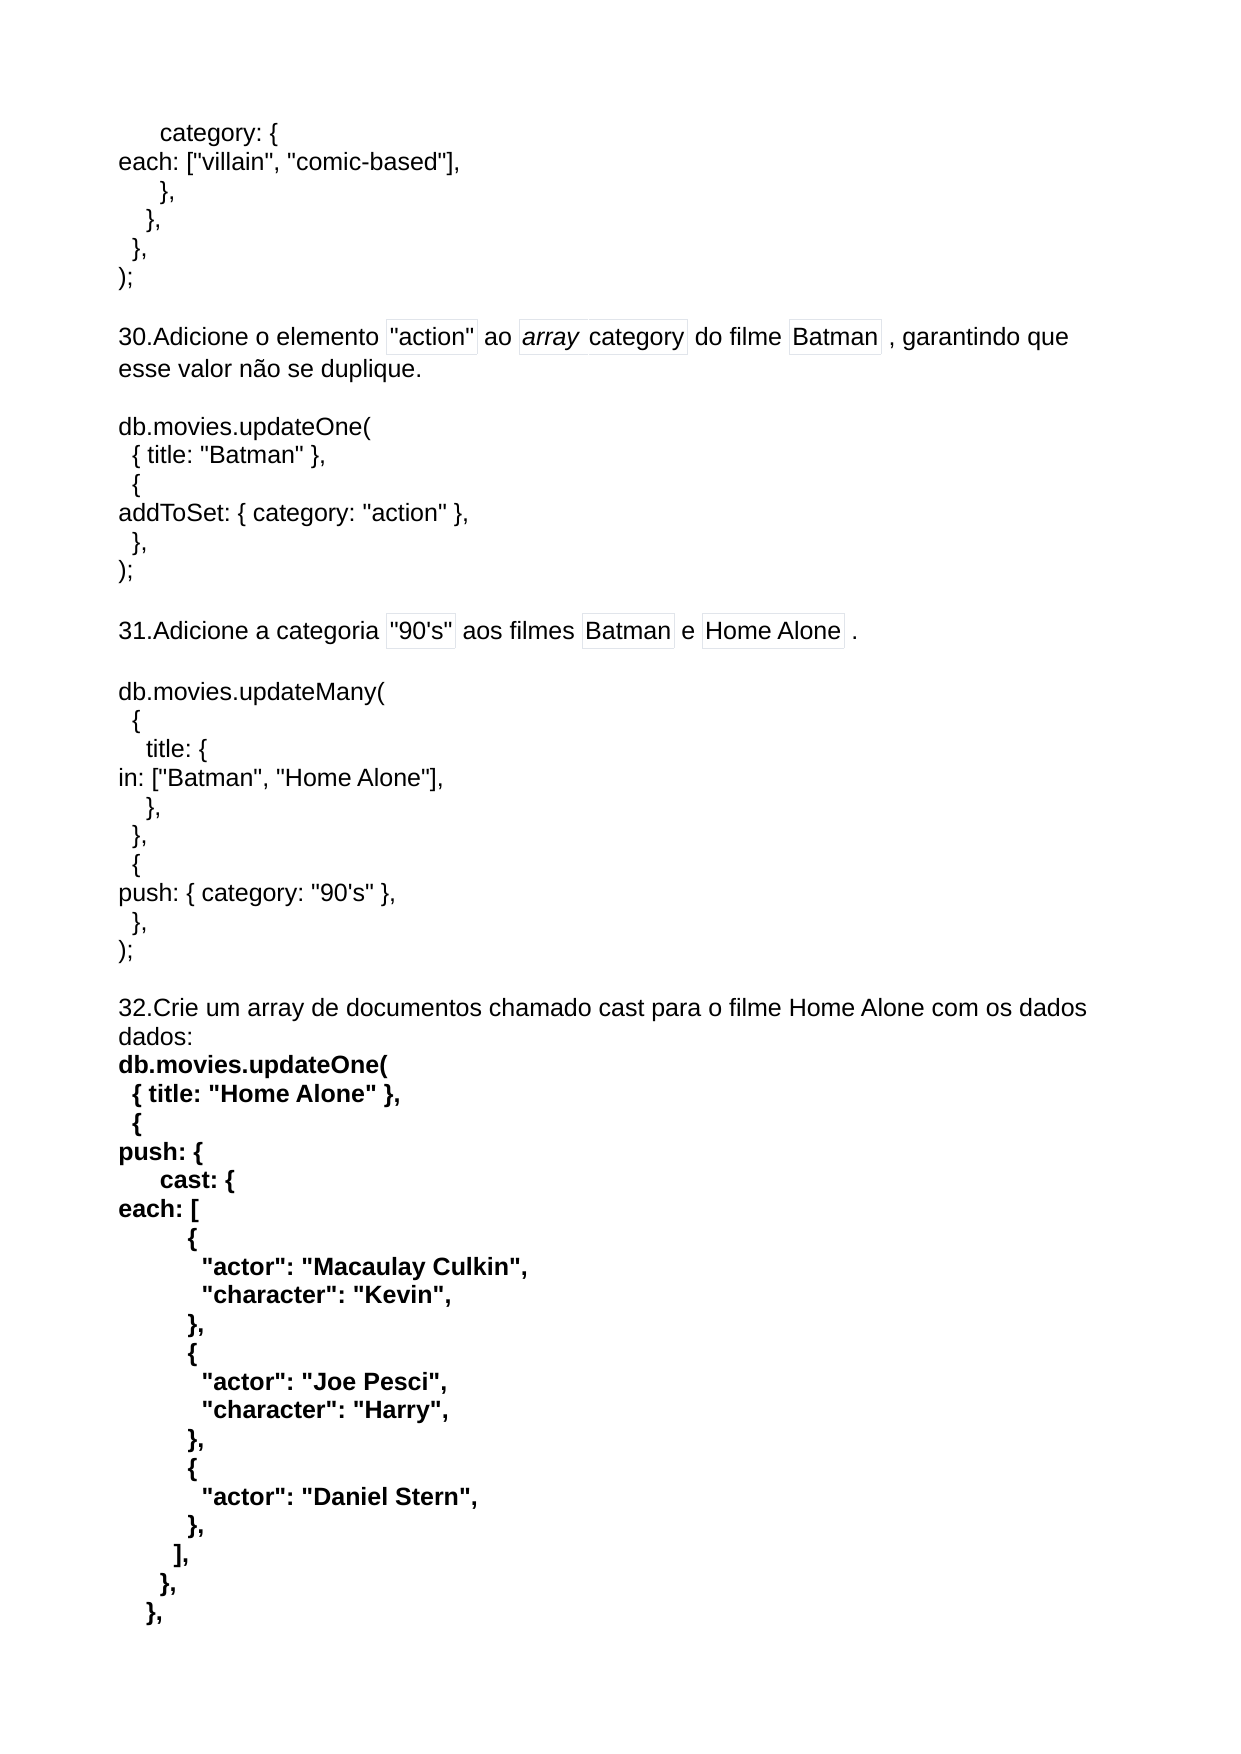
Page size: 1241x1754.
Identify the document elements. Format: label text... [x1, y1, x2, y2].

text }, [118, 1309, 1122, 1338]
text each: ["villain", "comic-based"], [118, 147, 1122, 176]
text db.movies.updateOne( [118, 412, 1122, 440]
text cast: { [118, 1165, 1122, 1194]
text "actor": "Daniel Stern", [118, 1481, 1122, 1510]
text { [118, 1223, 1122, 1251]
text ); [118, 935, 1122, 964]
text push: { category: "90's" }, [118, 878, 1122, 906]
text }, [118, 233, 1122, 262]
text in: ["Batman", "Home Alone"], [118, 763, 1122, 791]
text }, [118, 176, 1122, 204]
text "90's" [387, 614, 455, 648]
text "character": "Harry", [118, 1395, 1122, 1424]
text 31.Adicione a categoria [118, 613, 386, 648]
text }, [118, 906, 1122, 935]
text { [118, 1108, 1122, 1136]
text e [675, 613, 702, 648]
text push: { [118, 1136, 1122, 1165]
text 30.Adicione o elemento "action" ao array category do filme Batman , garantindo que esse valor não se duplique. [118, 319, 1122, 383]
text Home Alone [703, 614, 844, 648]
text 32.Crie um array de documentos chamado cast para o filme Home Alone com os dados dados: [118, 993, 1122, 1050]
text }, [118, 1596, 1122, 1625]
text . [845, 613, 1122, 648]
text db.movies.updateOne( [118, 1050, 1122, 1079]
text { [118, 705, 1122, 734]
text addToSet: { category: "action" }, [118, 498, 1122, 527]
text ], [118, 1539, 1122, 1568]
text each: [ [118, 1194, 1122, 1223]
text aos filmes [456, 613, 582, 648]
text { [118, 1453, 1122, 1481]
text category: { [118, 118, 1122, 147]
text { [118, 469, 1122, 498]
text }, [118, 527, 1122, 555]
text "actor": "Joe Pesci", [118, 1366, 1122, 1395]
text { title: "Batman" }, [118, 440, 1122, 469]
text title: { [118, 734, 1122, 763]
text ); [118, 555, 1122, 584]
text "actor": "Macaulay Culkin", [118, 1251, 1122, 1280]
text }, [118, 791, 1122, 820]
text ); [118, 262, 1122, 291]
text { title: "Home Alone" }, [118, 1079, 1122, 1108]
text "character": "Kevin", [118, 1280, 1122, 1309]
text }, [118, 1424, 1122, 1453]
text Batman [583, 614, 674, 648]
text }, [118, 1568, 1122, 1596]
text { [118, 1338, 1122, 1366]
text db.movies.updateMany( [118, 676, 1122, 705]
text }, [118, 204, 1122, 233]
text }, [118, 820, 1122, 849]
text { [118, 849, 1122, 878]
text }, [118, 1510, 1122, 1539]
